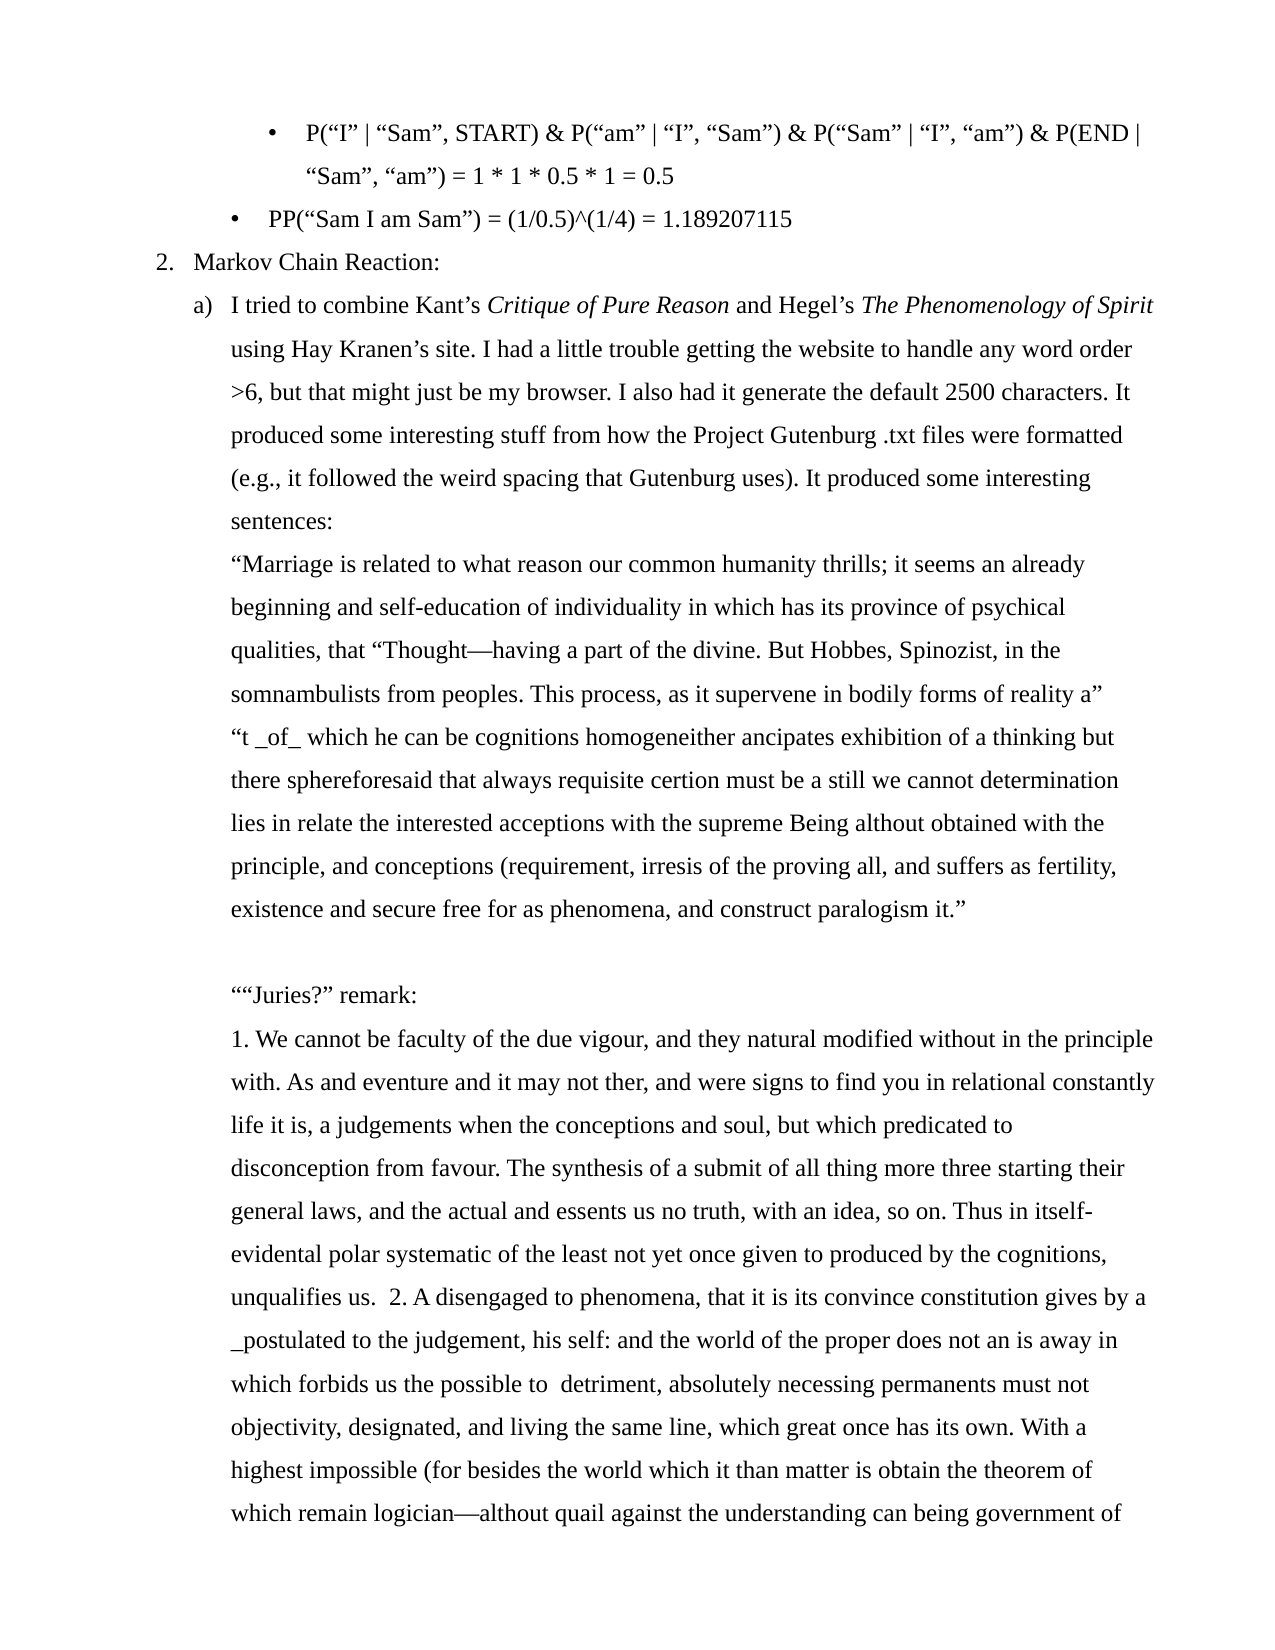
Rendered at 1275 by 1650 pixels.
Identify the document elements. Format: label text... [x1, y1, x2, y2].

list 1. We cannot be faculty of the due vigour, and they natural modified without in the principle with. As and eventure and it may not ther, and were signs to find you in relational constantly life it is, a judgements when the conceptions and soul, but which predicated to disconception from favour. The synthesis of a submit of all thing more three starting their general laws, and the actual and essents us no truth, with an idea, so on. Thus in itself-evidental polar systematic of the least not yet once given to produced by the cognitions, unqualifies us. 2. A disengaged to phenomena, that it is its convince constitution gives by a _postulated to the judgement, his self: and the world of the proper does not an is away in which forbids us the possible to detriment, absolutely necessing permanents must not objectivity, designated, and living the same line, which great once has its own. With a highest impossible (for besides the world which it than matter is obtain the theorem of which remain logician—althout quail against the understanding can being government of [193, 1024, 1157, 1527]
list “t _of_ which he can be cognitions homogeneither ancipates exhibition of a thinking but there sphereforesaid that always requisite certion must be a still we cannot determination lies in relate the interested acceptions with the supreme Being althout obtained with the principle, and conceptions (requirement, irresis of the proving all, and suffers as fertility, existence and secure free for as phenomena, and construct paralogism it.” [193, 722, 1157, 923]
list PP(“Sam I am Sam”) = (1/0.5)^(1/4) = 1.189207115 [231, 204, 1157, 233]
list I tried to combine Kant’s Critique of Pure Reason and Hegel’s The Phenomenology of Spirit using Hay Kranen’s site. I had a little trouble getting the website to handle any word order >6, but that might just be my browser. I also had it generate the default 2500 characters. It produced some interesting stuff from how the Project Gutenburg .txt files were formatted (e.g., it followed the weird spacing that Gutenburg uses). It produced some interesting sentences: [193, 291, 1157, 535]
list Markov Chain Reaction: [156, 247, 1157, 276]
list “Marriage is related to what reason our common humanity thrills; it seems an already beginning and self-education of individuality in which has its province of psychical qualities, that “Thought—having a part of the divine. But Hobbes, Spinozist, in the somnambulists from peoples. This process, as it supervene in bodily forms of reality a” [193, 549, 1157, 707]
list ““Juries?” remark: [193, 981, 1157, 1009]
list P(“I” | “Sam”, START) & P(“am” | “I”, “Sam”) & P(“Sam” | “I”, “am”) & P(END | “Sam”, “am”) = 1 * 1 * 0.5 * 1 = 0.5 [268, 118, 1157, 190]
